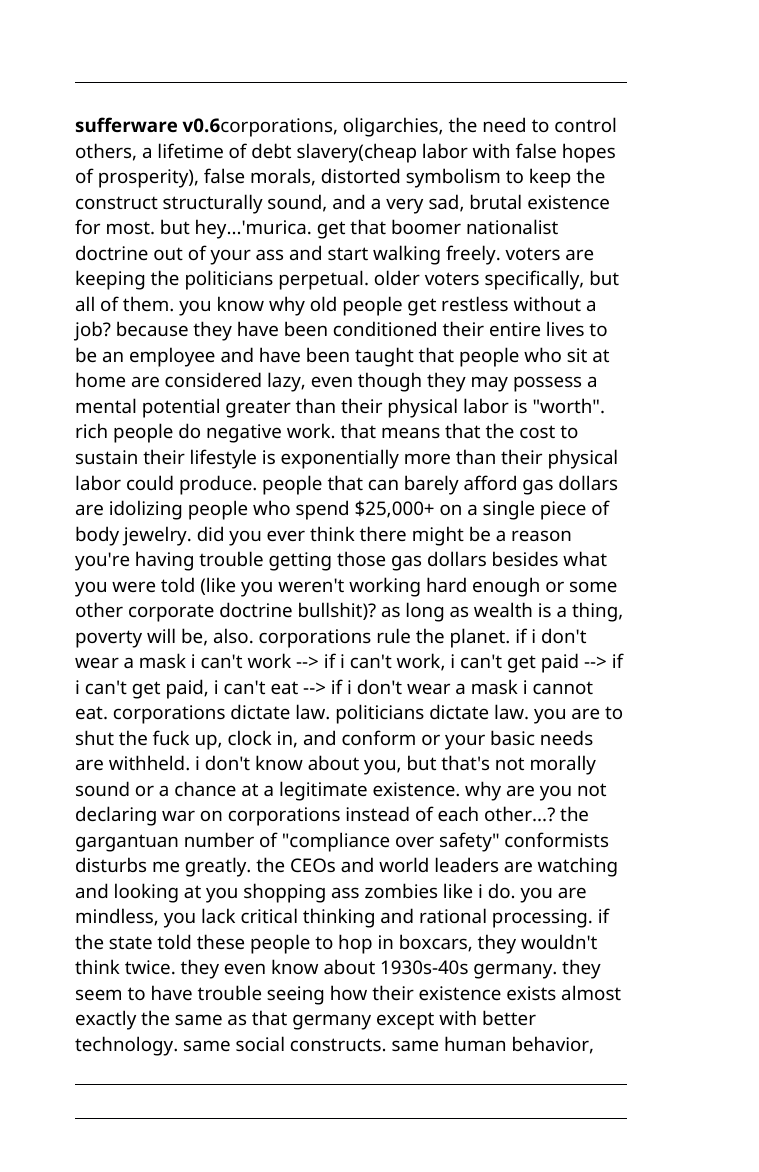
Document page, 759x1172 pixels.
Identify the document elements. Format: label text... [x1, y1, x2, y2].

text sufferware v0.6corporations, oligarchies, the need to control others, a lifetime of debt slavery(cheap labor with false hopes of prosperity), false morals, distorted symbolism to keep the construct structurally sound, and a very sad, brutal existence for most. but hey...'murica. get that boomer nationalist doctrine out of your ass and start walking freely. voters are keeping the politicians perpetual. older voters specifically, but all of them. you know why old people get restless without a job? because they have been conditioned their entire lives to be an employee and have been taught that people who sit at home are considered lazy, even though they may possess a mental potential greater than their physical labor is "worth". rich people do negative work. that means that the cost to sustain their lifestyle is exponentially more than their physical labor could produce. people that can barely afford gas dollars are idolizing people who spend $25,000+ on a single piece of body jewelry. did you ever think there might be a reason you're having trouble getting those gas dollars besides what you were told (like you weren't working hard enough or some other corporate doctrine bullshit)? as long as wealth is a thing, poverty will be, also. corporations rule the planet. if i don't wear a mask i can't work --> if i can't work, i can't get paid --> if i can't get paid, i can't eat --> if i don't wear a mask i cannot eat. corporations dictate law. politicians dictate law. you are to shut the fuck up, clock in, and conform or your basic needs are withheld. i don't know about you, but that's not morally sound or a chance at a legitimate existence. why are you not declaring war on corporations instead of each other...? the gargantuan number of "compliance over safety" conformists disturbs me greatly. the CEOs and world leaders are watching and looking at you shopping ass zombies like i do. you are mindless, you lack critical thinking and rational processing. if the state told these people to hop in boxcars, they wouldn't think twice. they even know about 1930s-40s germany. they seem to have trouble seeing how their existence exists almost exactly the same as that germany except with better technology. same social constructs. same human behavior, [75, 112, 627, 1057]
